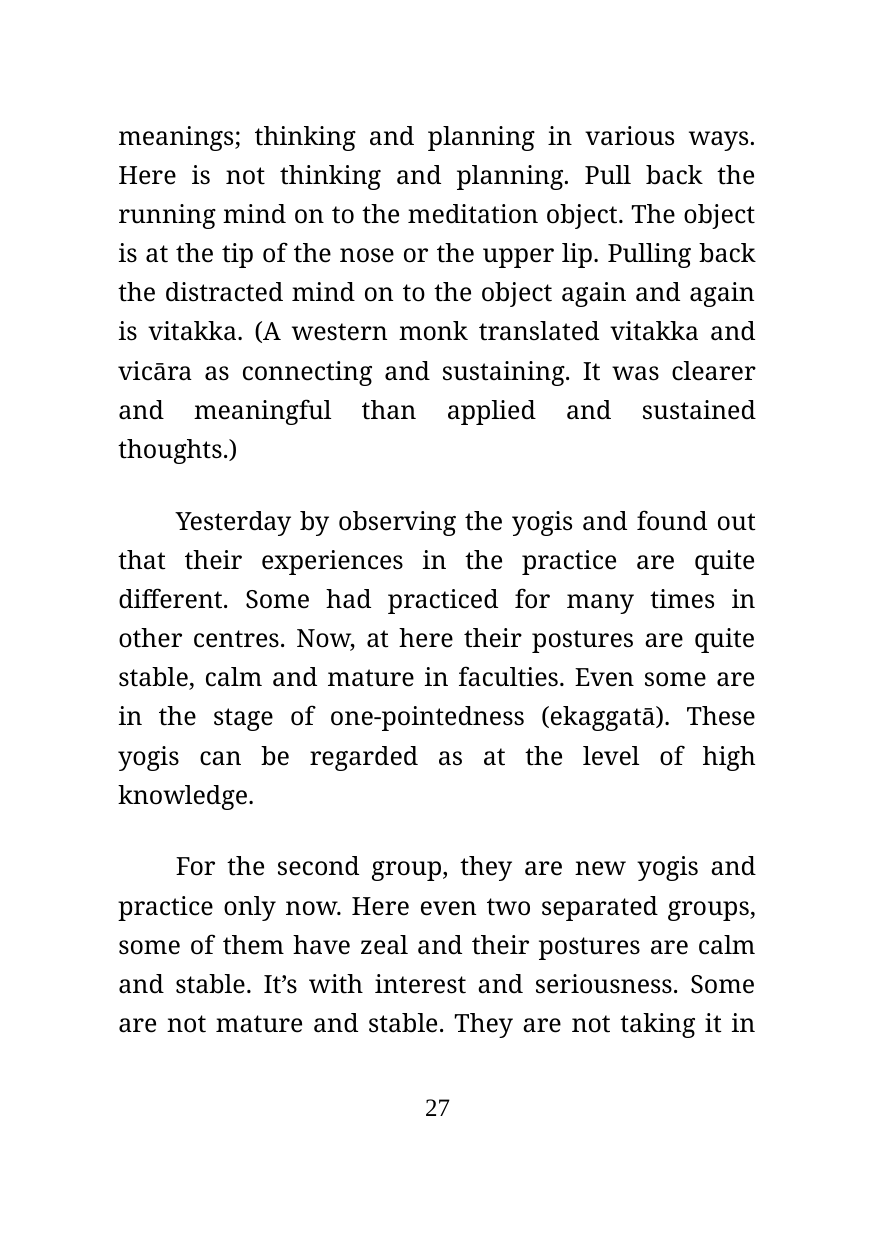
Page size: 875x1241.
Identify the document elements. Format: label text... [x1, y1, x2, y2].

text Yesterday by observing the yogis and found out that their experiences in the practice are quite different. Some had practiced for many times in other centres. Now, at here their postures are quite stable, calm and mature in faculties. Even some are in the stage of one-pointedness (ekaggatā). These yogis can be regarded as at the level of high knowledge. [118, 503, 756, 811]
text meanings; thinking and planning in various ways. Here is not thinking and planning. Pull back the running mind on to the meditation object. The object is at the tip of the nose or the upper lip. Pulling back the distracted mind on to the object again and again is vitakka. (A western monk translated vitakka and vicāra as connecting and sustaining. It was clearer and meaningful than applied and sustained thoughts.) [118, 118, 756, 466]
text For the second group, they are new yogis and practice only now. Here even two separated groups, some of them have zeal and their postures are calm and stable. It’s with interest and seriousness. Some are not mature and stable. They are not taking it in [118, 849, 756, 1040]
